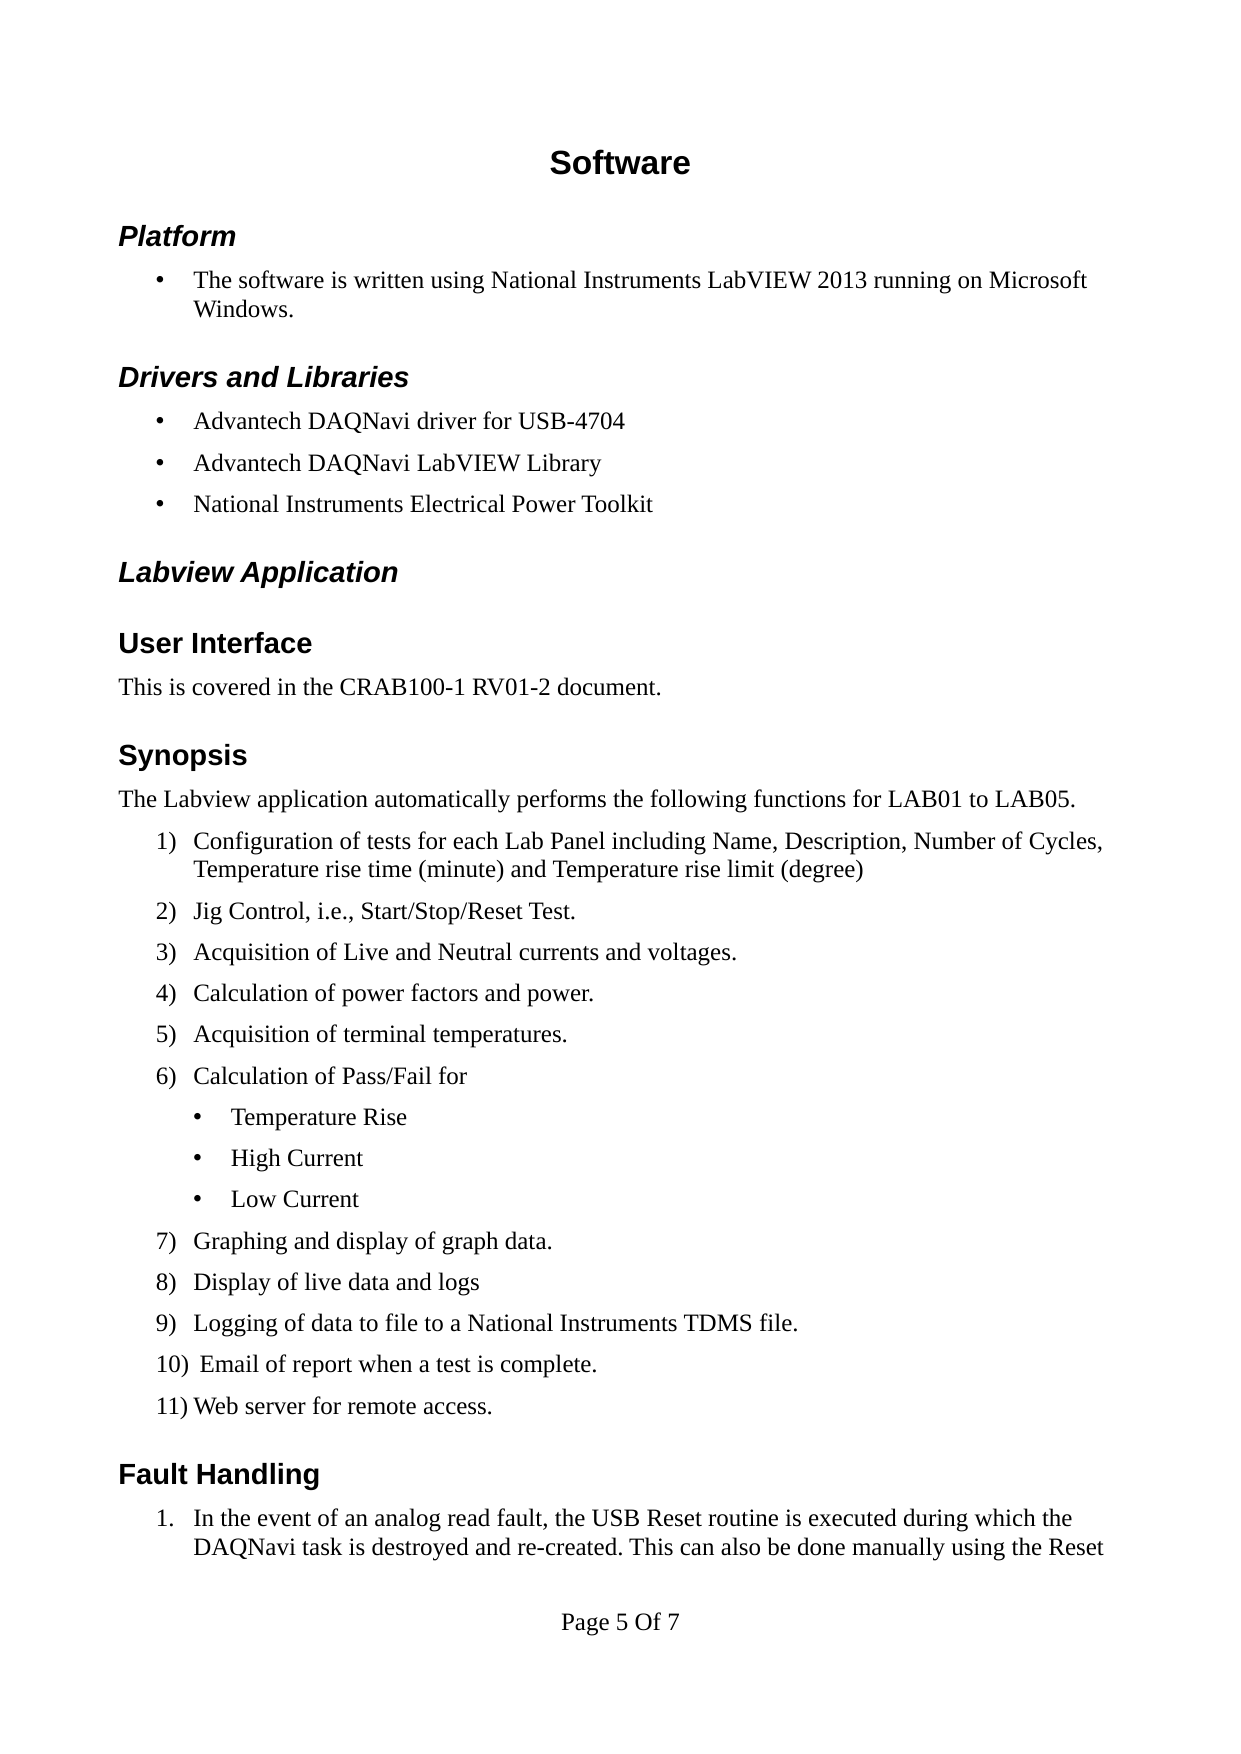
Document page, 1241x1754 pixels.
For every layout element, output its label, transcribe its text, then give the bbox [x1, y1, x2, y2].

subtitle Synopsis [118, 738, 1122, 772]
list Jig Control, i.e., Start/Stop/Reset Test. [156, 896, 1122, 924]
list Acquisition of Live and Neutral currents and voltages. [156, 937, 1122, 966]
list Display of live data and logs [156, 1267, 1122, 1296]
subtitle Platform [118, 219, 1122, 253]
list High Current [193, 1143, 1122, 1172]
text The Labview application automatically performs the following functions for LAB01 to LAB05. [118, 784, 1122, 813]
subtitle Drivers and Libraries [118, 360, 1122, 394]
subtitle User Interface [118, 626, 1122, 660]
list Calculation of Pass/Fail for [156, 1061, 1122, 1089]
list Email of report when a test is complete. [156, 1349, 1122, 1378]
text This is covered in the CRAB100-1 RV01-2 document. [118, 672, 1122, 701]
list Acquisition of terminal temperatures. [156, 1019, 1122, 1048]
subtitle Fault Handling [118, 1457, 1122, 1491]
list Web server for remote access. [156, 1391, 1122, 1419]
list National Instruments Electrical Power Toolkit [156, 489, 1122, 518]
subtitle Labview Application [118, 555, 1122, 589]
subtitle Software [118, 143, 1122, 182]
list The software is written using National Instruments LabVIEW 2013 running on Microsoft Windows. [156, 265, 1122, 323]
list Configuration of tests for each Lab Panel including Name, Description, Number of Cycles, Temperature rise time (minute) and Temperature rise limit (degree) [156, 826, 1122, 883]
list Calculation of power factors and power. [156, 978, 1122, 1007]
list In the event of an analog read fault, the USB Reset routine is executed during which the DAQNavi task is destroyed and re-created. This can also be done manually using the Reset [156, 1503, 1122, 1561]
list Low Current [193, 1184, 1122, 1213]
list Logging of data to file to a National Instruments TDMS file. [156, 1308, 1122, 1337]
list Temperature Rise [193, 1102, 1122, 1131]
list Advantech DAQNavi driver for USB-4704 [156, 406, 1122, 435]
list Advantech DAQNavi LabVIEW Library [156, 448, 1122, 476]
list Graphing and display of graph data. [156, 1226, 1122, 1254]
